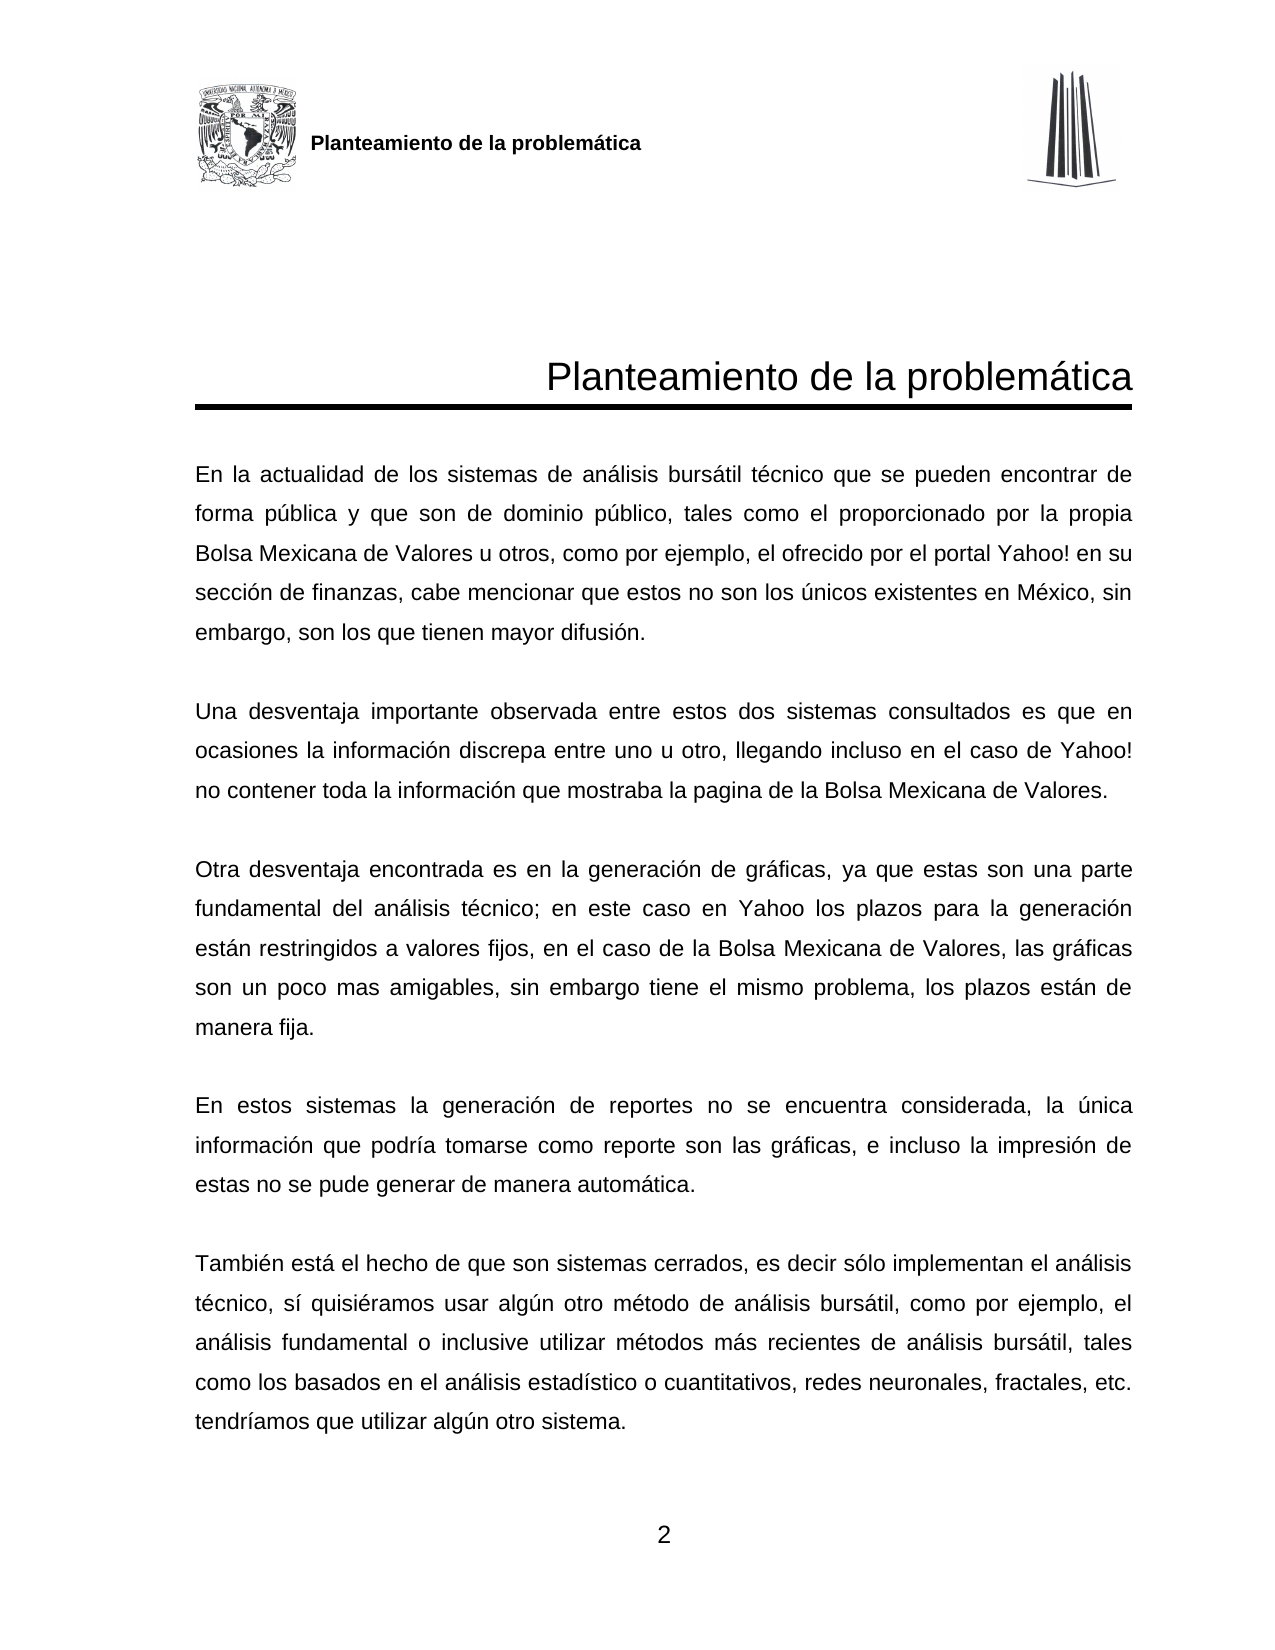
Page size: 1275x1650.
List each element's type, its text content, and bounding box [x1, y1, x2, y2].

text Otra desventaja encontrada es en la generación de gráficas, ya que estas son una parte fundamental del análisis técnico; en este caso en Yahoo los plazos para la generación están restringidos a valores fijos, en el caso de la Bolsa Mexicana de Valores, las gráficas son un poco mas amigables, sin embargo tiene el mismo problema, los plazos están de manera fija. [195, 856, 1133, 1040]
text En estos sistemas la generación de reportes no se encuentra considerada, la única información que podría tomarse como reporte son las gráficas, e incluso la impresión de estas no se pude generar de manera automática. [195, 1092, 1133, 1198]
text Una desventaja importante observada entre estos dos sistemas consultados es que en ocasiones la información discrepa entre uno u otro, llegando incluso en el caso de Yahoo! no contener toda la información que mostraba la pagina de la Bolsa Mexicana de Valores. [195, 698, 1133, 803]
text En la actualidad de los sistemas de análisis bursátil técnico que se pueden encontrar de forma pública y que son de dominio público, tales como el proporcionado por la propia Bolsa Mexicana de Valores u otros, como por ejemplo, el ofrecido por el portal Yahoo! en su sección de finanzas, cabe mencionar que estos no son los únicos existentes en México, sin embargo, son los que tienen mayor difusión. [195, 461, 1133, 645]
text Planteamiento de la problemática [195, 353, 1133, 398]
text También está el hecho de que son sistemas cerrados, es decir sólo implementan el análisis técnico, sí quisiéramos usar algún otro método de análisis bursátil, como por ejemplo, el análisis fundamental o inclusive utilizar métodos más recientes de análisis bursátil, tales como los basados en el análisis estadístico o cuantitativos, redes neuronales, fractales, etc. tendríamos que utilizar algún otro sistema. [195, 1250, 1133, 1434]
picture [1021, 65, 1123, 193]
